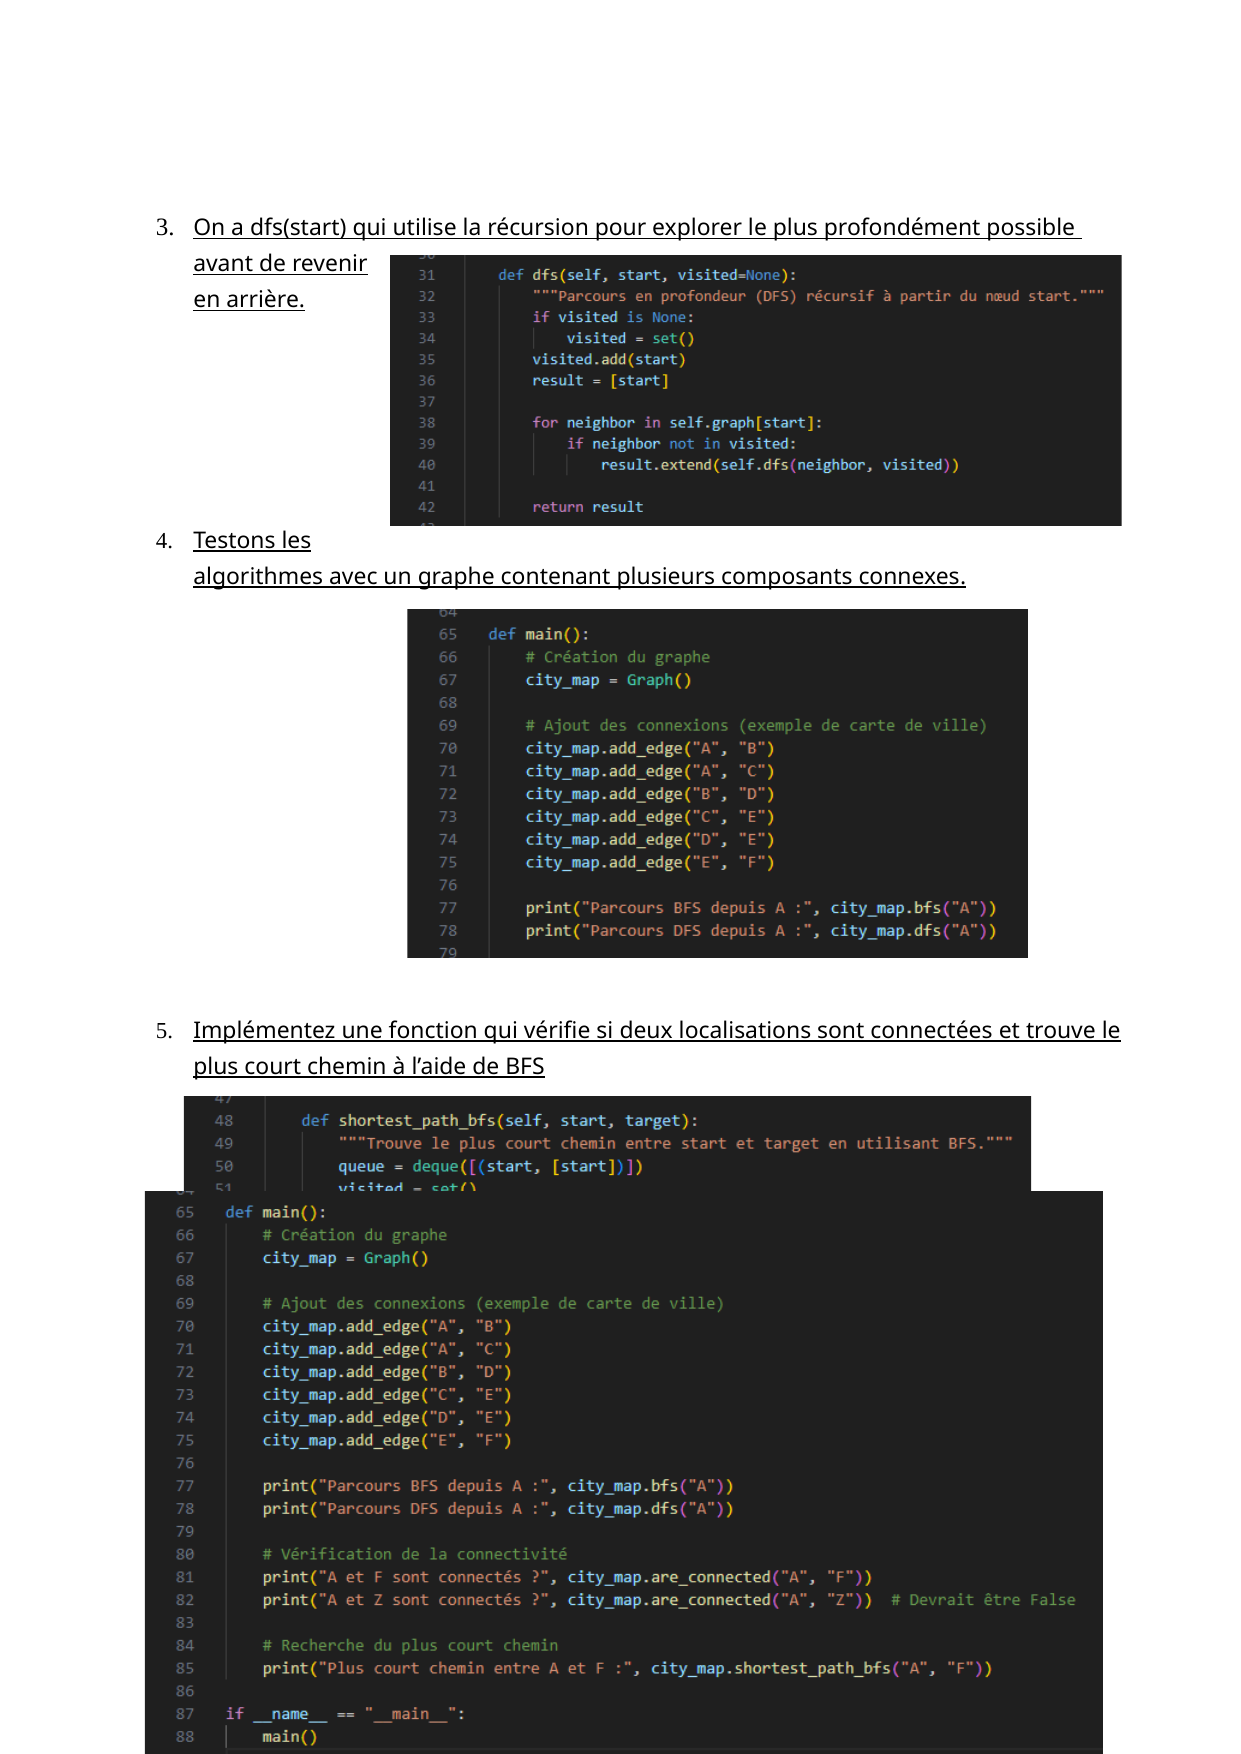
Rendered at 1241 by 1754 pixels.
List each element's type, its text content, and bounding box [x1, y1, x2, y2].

list On a dfs(start) qui utilise la récursion pour explorer le plus profondément possible avant de revenir en arrière. [156, 211, 1122, 314]
picture [407, 609, 1028, 958]
picture [390, 386, 1122, 526]
picture [144, 1096, 1103, 1754]
list Testons les algorithmes avec un graphe contenant plusieurs composants connexes. [156, 524, 1122, 591]
list Implémentez une fonction qui vérifie si deux localisations sont connectées et trouve le plus court chemin à l’aide de BFS [156, 1014, 1122, 1081]
